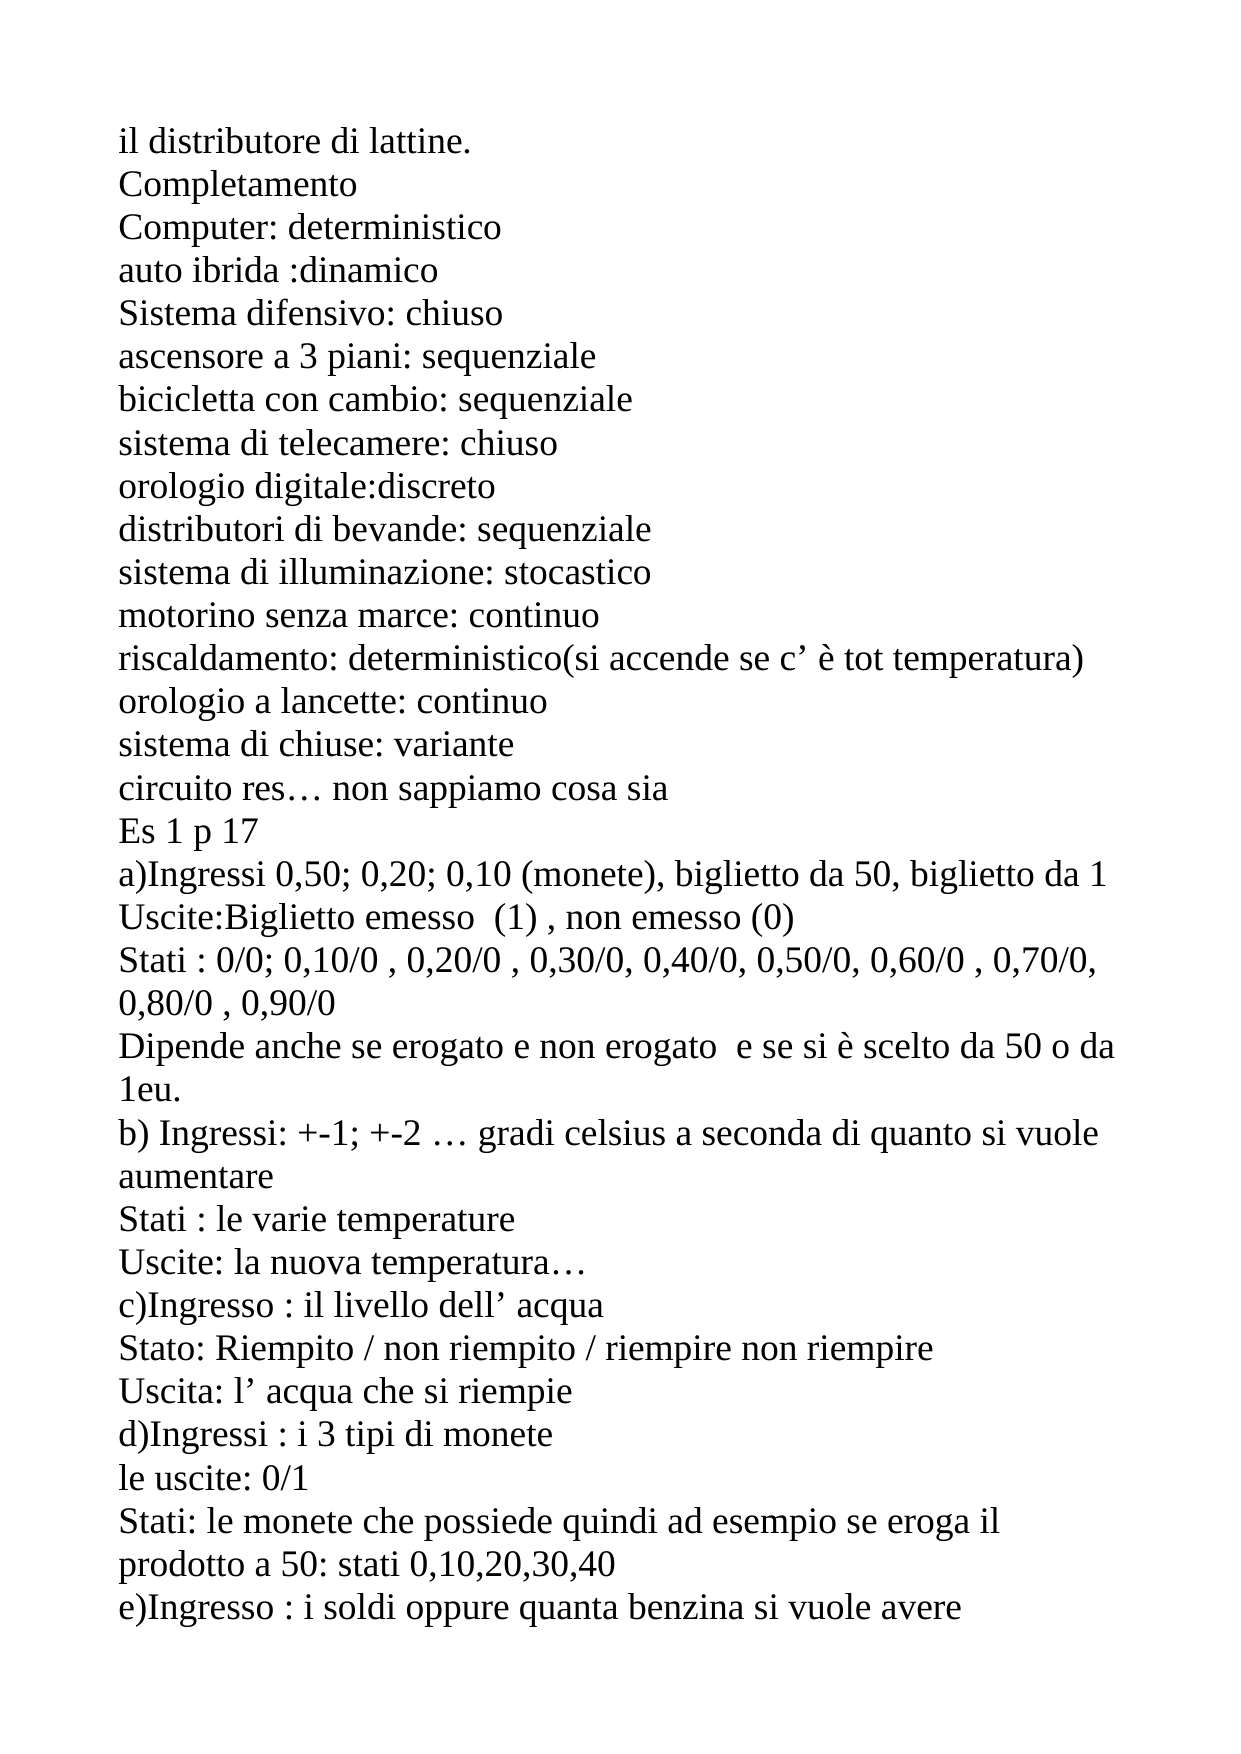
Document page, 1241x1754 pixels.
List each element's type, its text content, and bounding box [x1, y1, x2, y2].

text orologio a lancette: continuo [118, 679, 1122, 722]
text Completamento [118, 161, 1122, 204]
text Es 1 p 17 [118, 808, 1122, 851]
text a)Ingressi 0,50; 0,20; 0,10 (monete), biglietto da 50, biglietto da 1 [118, 851, 1122, 894]
text sistema di illuminazione: stocastico [118, 549, 1122, 592]
text motorino senza marce: continuo [118, 592, 1122, 636]
text Stato: Riempito / non riempito / riempire non riempire [118, 1326, 1122, 1369]
text Uscita: l’ acqua che si riempie [118, 1369, 1122, 1412]
text d)Ingressi : i 3 tipi di monete [118, 1412, 1122, 1455]
text orologio digitale:discreto [118, 463, 1122, 506]
text Dipende anche se erogato e non erogato e se si è scelto da 50 o da 1eu. [118, 1024, 1122, 1110]
text Computer: deterministico [118, 204, 1122, 247]
text il distributore di lattine. [118, 118, 1122, 161]
text e)Ingresso : i soldi oppure quanta benzina si vuole avere [118, 1584, 1122, 1627]
text le uscite: 0/1 [118, 1455, 1122, 1498]
text auto ibrida :dinamico [118, 247, 1122, 291]
text b) Ingressi: +-1; +-2 … gradi celsius a seconda di quanto si vuole aumentare [118, 1110, 1122, 1196]
text distributori di bevande: sequenziale [118, 506, 1122, 549]
text Sistema difensivo: chiuso [118, 291, 1122, 334]
text riscaldamento: deterministico(si accende se c’ è tot temperatura) [118, 636, 1122, 679]
text sistema di telecamere: chiuso [118, 420, 1122, 463]
text ascensore a 3 piani: sequenziale [118, 334, 1122, 377]
text Stati : le varie temperature [118, 1196, 1122, 1239]
text sistema di chiuse: variante [118, 722, 1122, 765]
text circuito res… non sappiamo cosa sia [118, 765, 1122, 808]
text Stati: le monete che possiede quindi ad esempio se eroga il prodotto a 50: stati 0,10,20,30,40 [118, 1498, 1122, 1584]
text Uscite:Biglietto emesso (1) , non emesso (0) [118, 894, 1122, 937]
text Uscite: la nuova temperatura… [118, 1239, 1122, 1282]
text bicicletta con cambio: sequenziale [118, 377, 1122, 420]
text Stati : 0/0; 0,10/0 , 0,20/0 , 0,30/0, 0,40/0, 0,50/0, 0,60/0 , 0,70/0, 0,80/0 , 0,90/0 [118, 937, 1122, 1024]
text c)Ingresso : il livello dell’ acqua [118, 1282, 1122, 1326]
